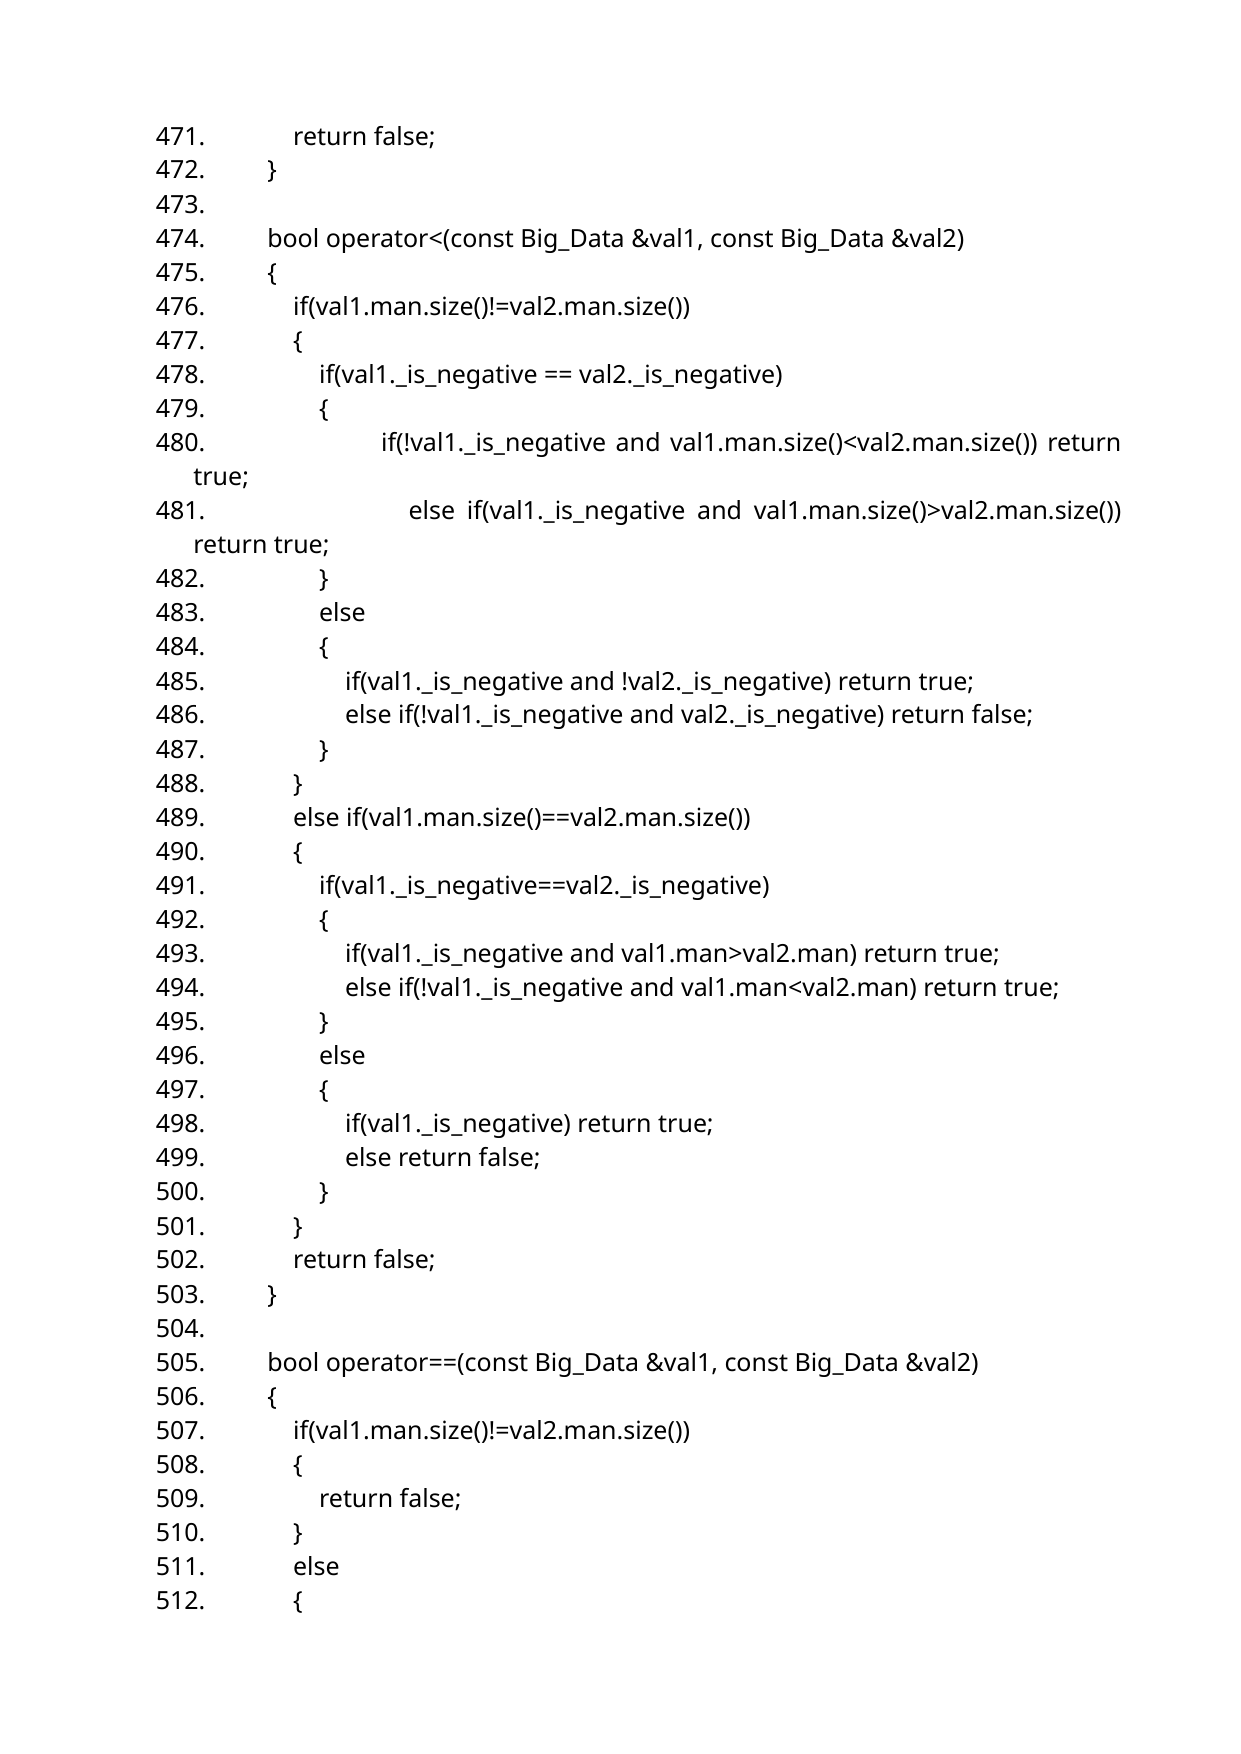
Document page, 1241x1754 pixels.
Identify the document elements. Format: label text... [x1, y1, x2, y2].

list } [156, 1174, 1122, 1208]
list if(val1._is_negative and !val2._is_negative) return true; [156, 663, 1122, 697]
list } [156, 1208, 1122, 1242]
list } [156, 152, 1122, 186]
list else [156, 595, 1122, 629]
list else if(val1._is_negative and val1.man.size()>val2.man.size()) return true; [156, 493, 1122, 561]
list else [156, 1549, 1122, 1583]
list if(val1._is_negative == val2._is_negative) [156, 357, 1122, 391]
list { [156, 629, 1122, 663]
list bool operator<(const Big_Data &val1, const Big_Data &val2) [156, 220, 1122, 254]
list else if(!val1._is_negative and val1.man<val2.man) return true; [156, 970, 1122, 1004]
list { [156, 1447, 1122, 1481]
list } [156, 1004, 1122, 1038]
list { [156, 1583, 1122, 1617]
list else if(!val1._is_negative and val2._is_negative) return false; [156, 697, 1122, 731]
list if(val1._is_negative) return true; [156, 1106, 1122, 1140]
list if(val1.man.size()!=val2.man.size()) [156, 1412, 1122, 1447]
list { [156, 391, 1122, 425]
list } [156, 1515, 1122, 1549]
list return false; [156, 1242, 1122, 1276]
list return false; [156, 118, 1122, 152]
list else return false; [156, 1140, 1122, 1174]
list } [156, 561, 1122, 595]
list if(val1.man.size()!=val2.man.size()) [156, 288, 1122, 322]
list { [156, 254, 1122, 288]
list { [156, 833, 1122, 867]
list { [156, 1072, 1122, 1106]
list { [156, 1378, 1122, 1412]
list if(val1._is_negative and val1.man>val2.man) return true; [156, 936, 1122, 970]
list else if(val1.man.size()==val2.man.size()) [156, 799, 1122, 833]
list } [156, 731, 1122, 765]
list { [156, 902, 1122, 936]
list else [156, 1038, 1122, 1072]
list { [156, 322, 1122, 357]
list bool operator==(const Big_Data &val1, const Big_Data &val2) [156, 1344, 1122, 1378]
list } [156, 765, 1122, 799]
list return false; [156, 1481, 1122, 1515]
list } [156, 1276, 1122, 1310]
list if(!val1._is_negative and val1.man.size()<val2.man.size()) return true; [156, 425, 1122, 493]
list if(val1._is_negative==val2._is_negative) [156, 867, 1122, 902]
